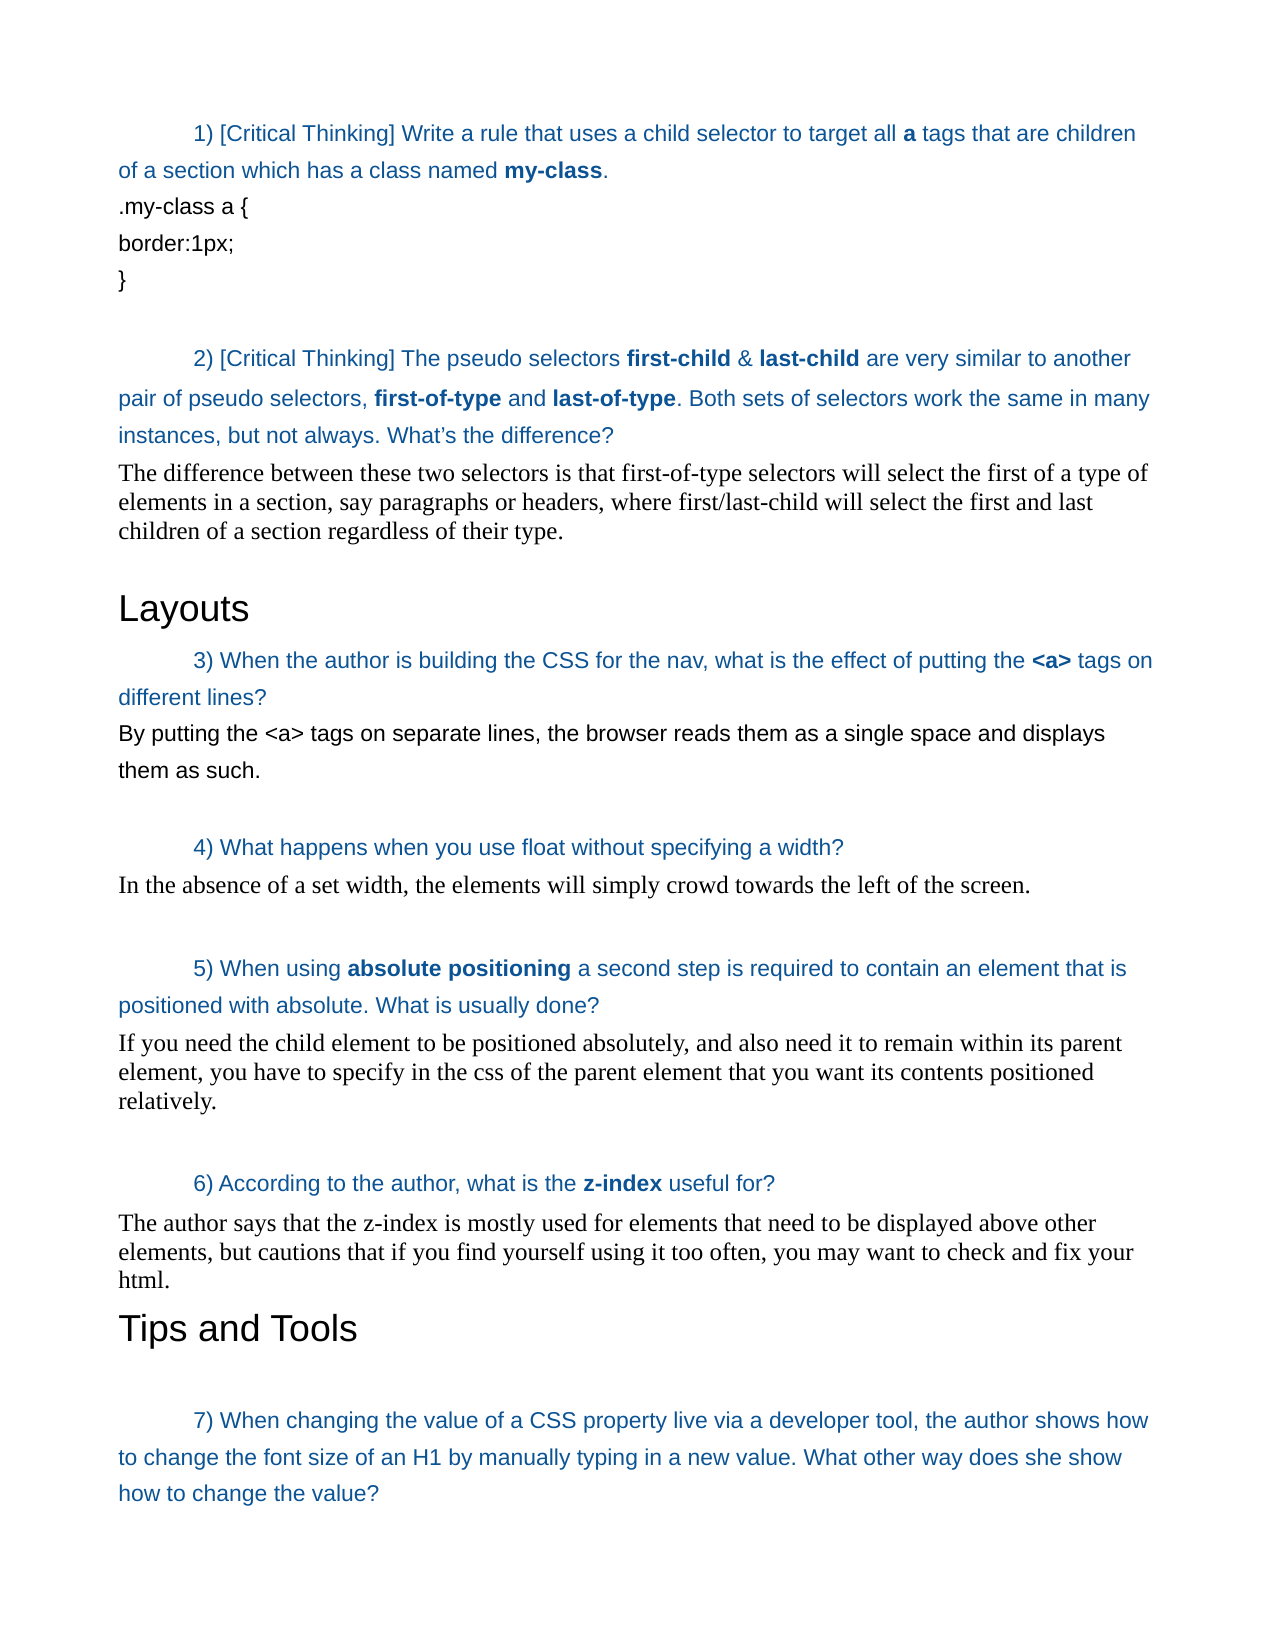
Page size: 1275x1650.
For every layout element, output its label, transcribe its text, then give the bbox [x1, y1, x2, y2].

text 2) [Critical Thinking] The pseudo selectors first-child & last-child are very similar to another pair of pseudo selectors, first-of-type and last-of-type. Both sets of selectors work the same in many instances, but not always. What’s the difference? [118, 343, 1157, 448]
text 6) According to the author, what is the z-index useful for? [118, 1168, 1157, 1197]
text Layouts [118, 586, 1157, 629]
text In the absence of a set width, the elements will simply crowd towards the left of the screen. [118, 871, 1157, 899]
text 1) [Critical Thinking] Write a rule that uses a child selector to target all a tags that are children of a section which has a class named my-class. [118, 118, 1157, 183]
text The author says that the z-index is mostly used for elements that need to be displayed above other elements, but cautions that if you find yourself using it too often, you may want to check and fix your html. [118, 1208, 1157, 1294]
text 5) When using absolute positioning a second step is required to contain an element that is positioned with absolute. What is usually done? [118, 953, 1157, 1018]
text The difference between these two selectors is that first-of-type selectors will select the first of a type of elements in a section, say paragraphs or headers, where first/last-child will select the first and last children of a section regardless of their type. [118, 458, 1157, 573]
text 7) When changing the value of a CSS property live via a developer tool, the author shows how to change the font size of an H1 by manually typing in a new value. What other way does she show how to change the value? [118, 1407, 1157, 1506]
text 4) What happens when you use float without specifying a width? [118, 834, 1157, 861]
text 3) When the author is building the CSS for the nav, what is the effect of putting the <a> tags on different lines? By putting the <a> tags on separate lines, the browser reads them as a single space and displays them as such. [118, 645, 1157, 783]
text If you need the child element to be positioned absolutely, and also need it to remain within its parent element, you have to specify in the css of the parent element that you want its contents positioned relatively. [118, 1028, 1157, 1114]
text .my-class a { border:1px; } [118, 193, 1157, 292]
text Tips and Tools [118, 1307, 1157, 1350]
